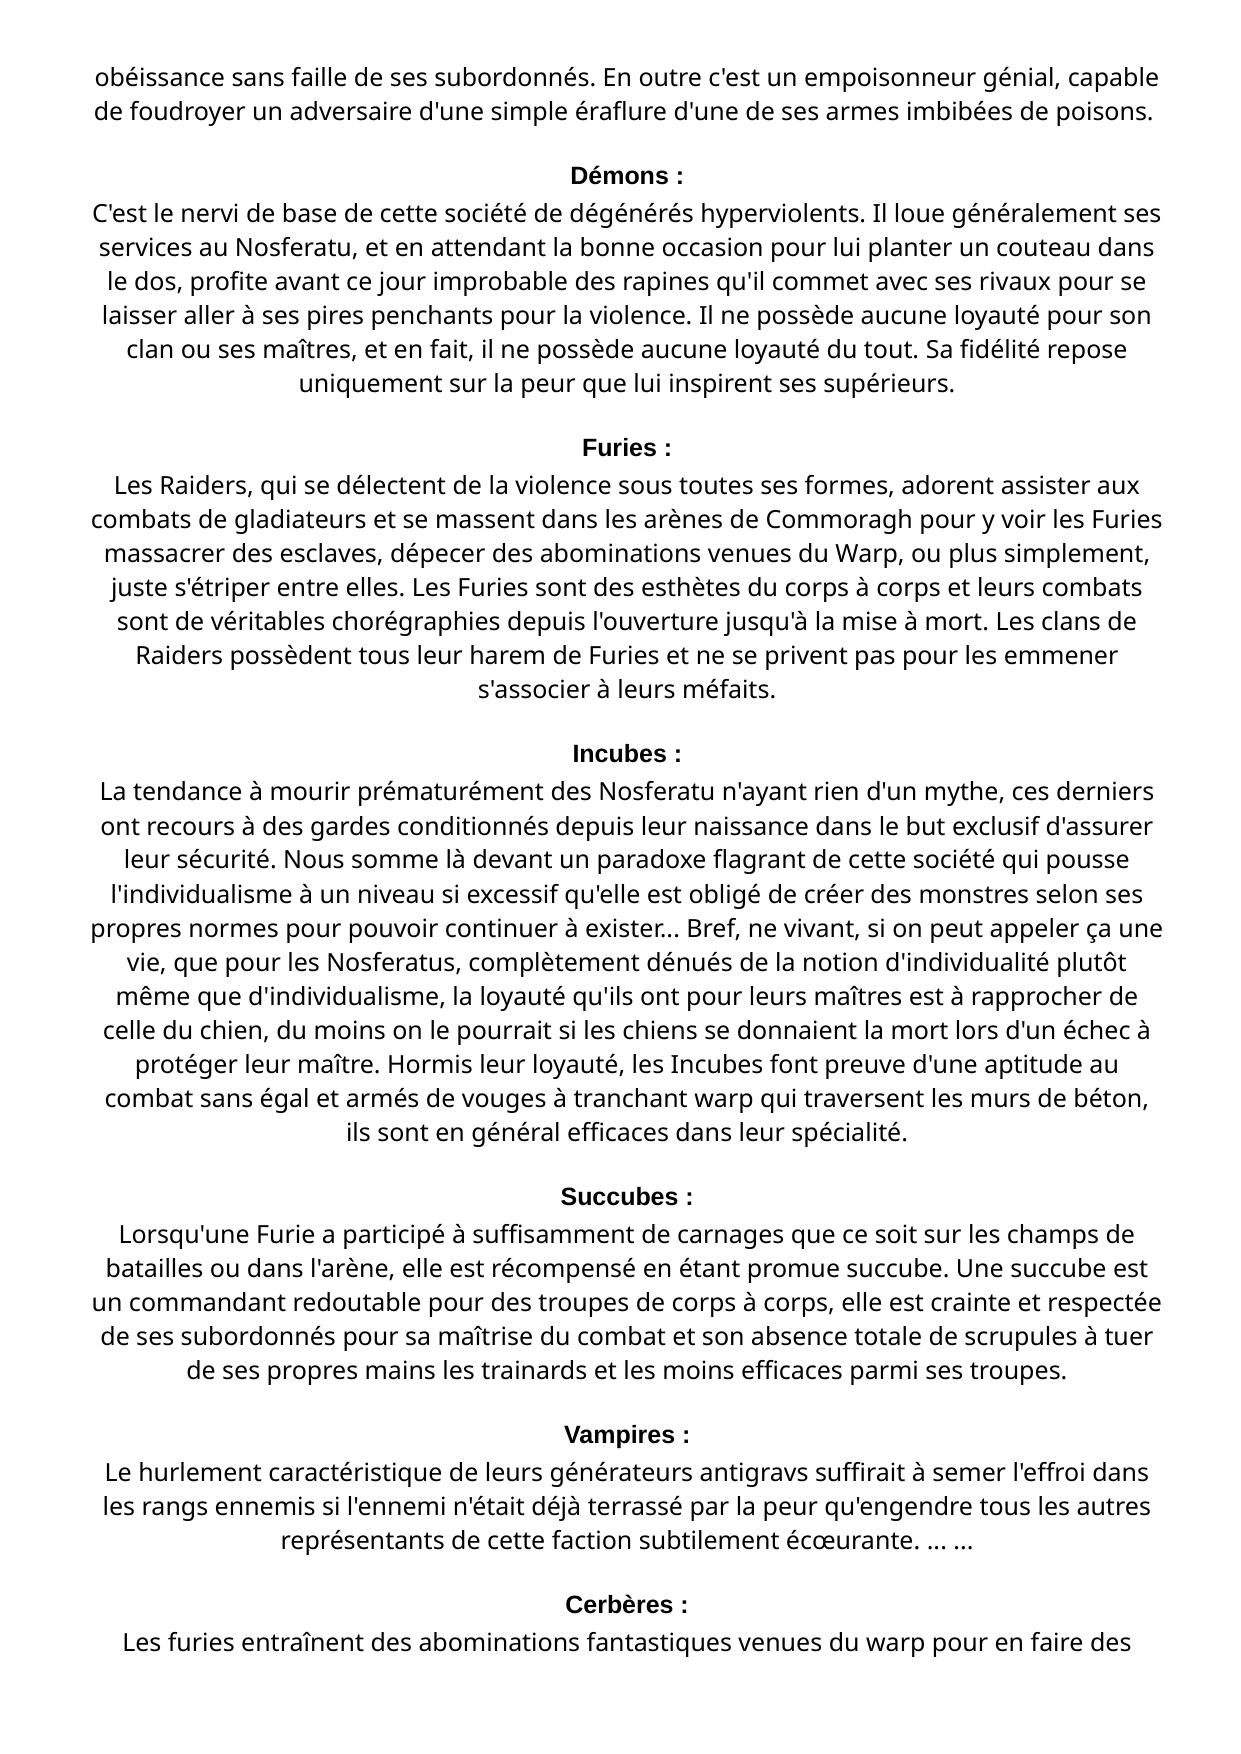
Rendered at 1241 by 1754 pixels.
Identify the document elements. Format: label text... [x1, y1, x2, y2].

subtitle Les Raiders, qui se délectent de la violence sous toutes ses formes, adorent assister aux combats de gladiateurs et se massent dans les arènes de Commoragh pour y voir les Furies massacrer des esclaves, dépecer des abominations venues du Warp, ou plus simplement, juste s'étriper entre elles. Les Furies sont des esthètes du corps à corps et leurs combats sont de véritables chorégraphies depuis l'ouverture jusqu'à la mise à mort. Les clans de Raiders possèdent tous leur harem de Furies et ne se privent pas pour les emmener s'associer à leurs méfaits. [89, 468, 1165, 706]
subtitle C'est le nervi de base de cette société de dégénérés hyperviolents. Il loue généralement ses services au Nosferatu, et en attendant la bonne occasion pour lui planter un couteau dans le dos, profite avant ce jour improbable des rapines qu'il commet avec ses rivaux pour se laisser aller à ses pires penchants pour la violence. Il ne possède aucune loyauté pour son clan ou ses maîtres, et en fait, il ne possède aucune loyauté du tout. Sa fidélité repose uniquement sur la peur que lui inspirent ses supérieurs. [89, 195, 1165, 400]
subtitle Incubes : [89, 740, 1165, 768]
subtitle Cerbères : [89, 1591, 1165, 1619]
subtitle Lorsqu'une Furie a participé à suffisamment de carnages que ce soit sur les champs de batailles ou dans l'arène, elle est récompensé en étant promue succube. Une succube est un commandant redoutable pour des troupes de corps à corps, elle est crainte et respectée de ses subordonnés pour sa maîtrise du combat et son absence totale de scrupules à tuer de ses propres mains les trainards et les moins efficaces parmi ses troupes. [89, 1217, 1165, 1387]
subtitle Les furies entraînent des abominations fantastiques venues du warp pour en faire des [89, 1625, 1165, 1659]
subtitle Vampires : [89, 1421, 1165, 1449]
subtitle Succubes : [89, 1183, 1165, 1211]
subtitle Démons : [89, 162, 1165, 189]
subtitle Le hurlement caractéristique de leurs générateurs antigravs suffirait à semer l'effroi dans les rangs ennemis si l'ennemi n'était déjà terrassé par la peur qu'engendre tous les autres représentants de cette faction subtilement écœurante. ... ... [89, 1455, 1165, 1557]
subtitle Furies : [89, 434, 1165, 462]
subtitle La tendance à mourir prématurément des Nosferatu n'ayant rien d'un mythe, ces derniers ont recours à des gardes conditionnés depuis leur naissance dans le but exclusif d'assurer leur sécurité. Nous somme là devant un paradoxe flagrant de cette société qui pousse l'individualisme à un niveau si excessif qu'elle est obligé de créer des monstres selon ses propres normes pour pouvoir continuer à exister... Bref, ne vivant, si on peut appeler ça une vie, que pour les Nosferatus, complètement dénués de la notion d'individualité plutôt même que d'individualisme, la loyauté qu'ils ont pour leurs maîtres est à rapprocher de celle du chien, du moins on le pourrait si les chiens se donnaient la mort lors d'un échec à protéger leur maître. Hormis leur loyauté, les Incubes font preuve d'une aptitude au combat sans égal et armés de vouges à tranchant warp qui traversent les murs de béton, ils sont en général efficaces dans leur spécialité. [89, 774, 1165, 1149]
subtitle obéissance sans faille de ses subordonnés. En outre c'est un empoisonneur génial, capable de foudroyer un adversaire d'une simple éraflure d'une de ses armes imbibées de poisons. [89, 59, 1165, 127]
